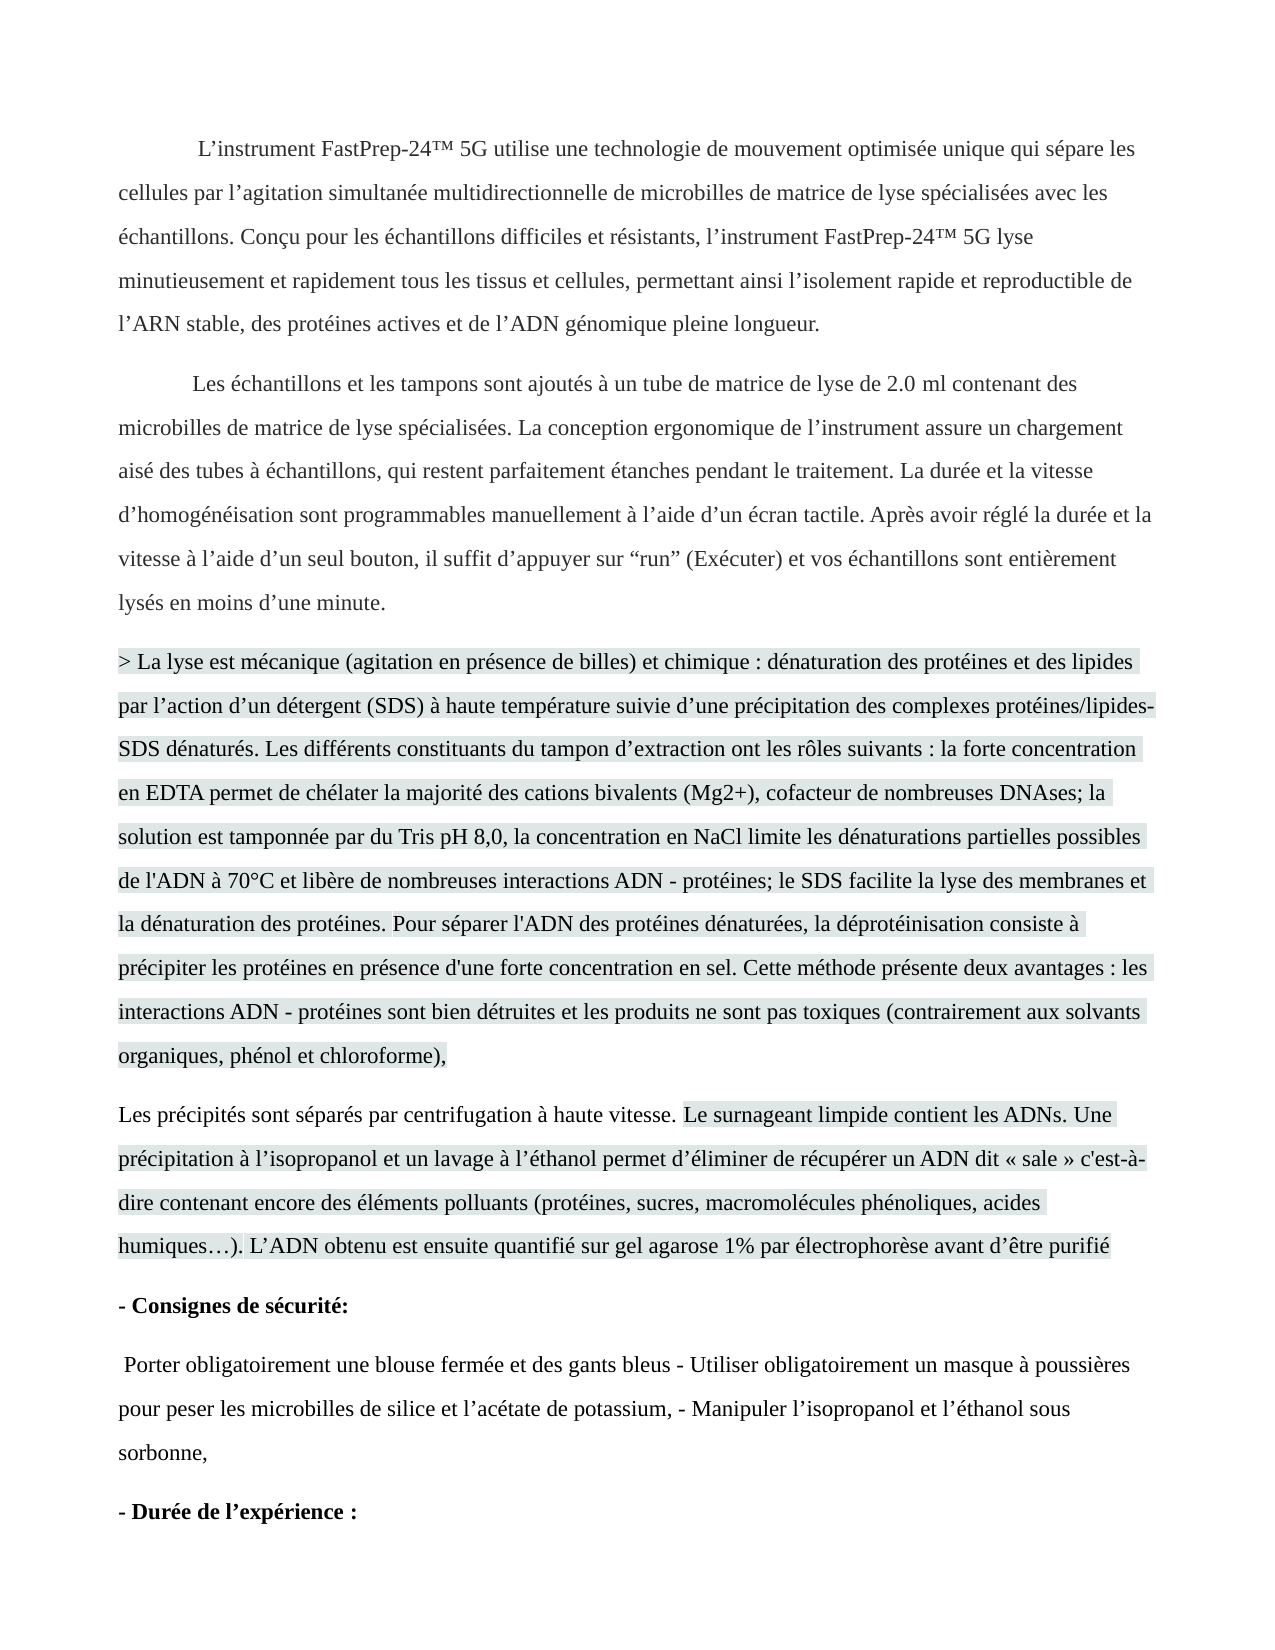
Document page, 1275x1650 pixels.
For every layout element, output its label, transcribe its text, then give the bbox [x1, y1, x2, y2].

text Les échantillons et les tampons sont ajoutés à un tube de matrice de lyse de 2.0 ml contenant des microbilles de matrice de lyse spécialisées. La conception ergonomique de l’instrument assure un chargement aisé des tubes à échantillons, qui restent parfaitement étanches pendant le traitement. La durée et la vitesse d’homogénéisation sont programmables manuellement à l’aide d’un écran tactile. Après avoir réglé la durée et la vitesse à l’aide d’un seul bouton, il suffit d’appuyer sur “run” (Exécuter) et vos échantillons sont entièrement lysés en moins d’une minute. [118, 352, 1157, 615]
text Porter obligatoirement une blouse fermée et des gants bleus - Utiliser obligatoirement un masque à poussières pour peser les microbilles de silice et l’acétate de potassium, - Manipuler l’isopropanol et l’éthanol sous sorbonne, [118, 1334, 1157, 1465]
text Les précipités sont séparés par centrifugation à haute vitesse. Le surnageant limpide contient les ADNs. Une précipitation à l’isopropanol et un lavage à l’éthanol permet d’éliminer de récupérer un ADN dit « sale » c'est-à-dire contenant encore des éléments polluants (protéines, sucres, macromolécules phénoliques, acides humiques…). L’ADN obtenu est ensuite quantifié sur gel agarose 1% par électrophorèse avant d’être purifié [118, 1084, 1157, 1259]
text L’instrument FastPrep-24™ 5G utilise une technologie de mouvement optimisée unique qui sépare les cellules par l’agitation simultanée multidirectionnelle de microbilles de matrice de lyse spécialisées avec les échantillons. Conçu pour les échantillons difficiles et résistants, l’instrument FastPrep-24™ 5G lyse minutieusement et rapidement tous les tissus et cellules, permettant ainsi l’isolement rapide et reproductible de l’ARN stable, des protéines actives et de l’ADN génomique pleine longueur. [118, 118, 1157, 337]
text > La lyse est mécanique (agitation en présence de billes) et chimique : dénaturation des protéines et des lipides par l’action d’un détergent (SDS) à haute température suivie d’une précipitation des complexes protéines/lipides-SDS dénaturés. Les différents constituants du tampon d’extraction ont les rôles suivants : la forte concentration en EDTA permet de chélater la majorité des cations bivalents (Mg2+), cofacteur de nombreuses DNAses; la solution est tamponnée par du Tris pH 8,0, la concentration en NaCl limite les dénaturations partielles possibles de l'ADN à 70°C et libère de nombreuses interactions ADN - protéines; le SDS facilite la lyse des membranes et la dénaturation des protéines. Pour séparer l'ADN des protéines dénaturées, la déprotéinisation consiste à précipiter les protéines en présence d'une forte concentration en sel. Cette méthode présente deux avantages : les interactions ADN - protéines sont bien détruites et les produits ne sont pas toxiques (contrairement aux solvants organiques, phénol et chloroforme), [118, 631, 1157, 1068]
text - Consignes de sécurité: [118, 1274, 1157, 1318]
text - Durée de l’expérience : [118, 1481, 1157, 1524]
